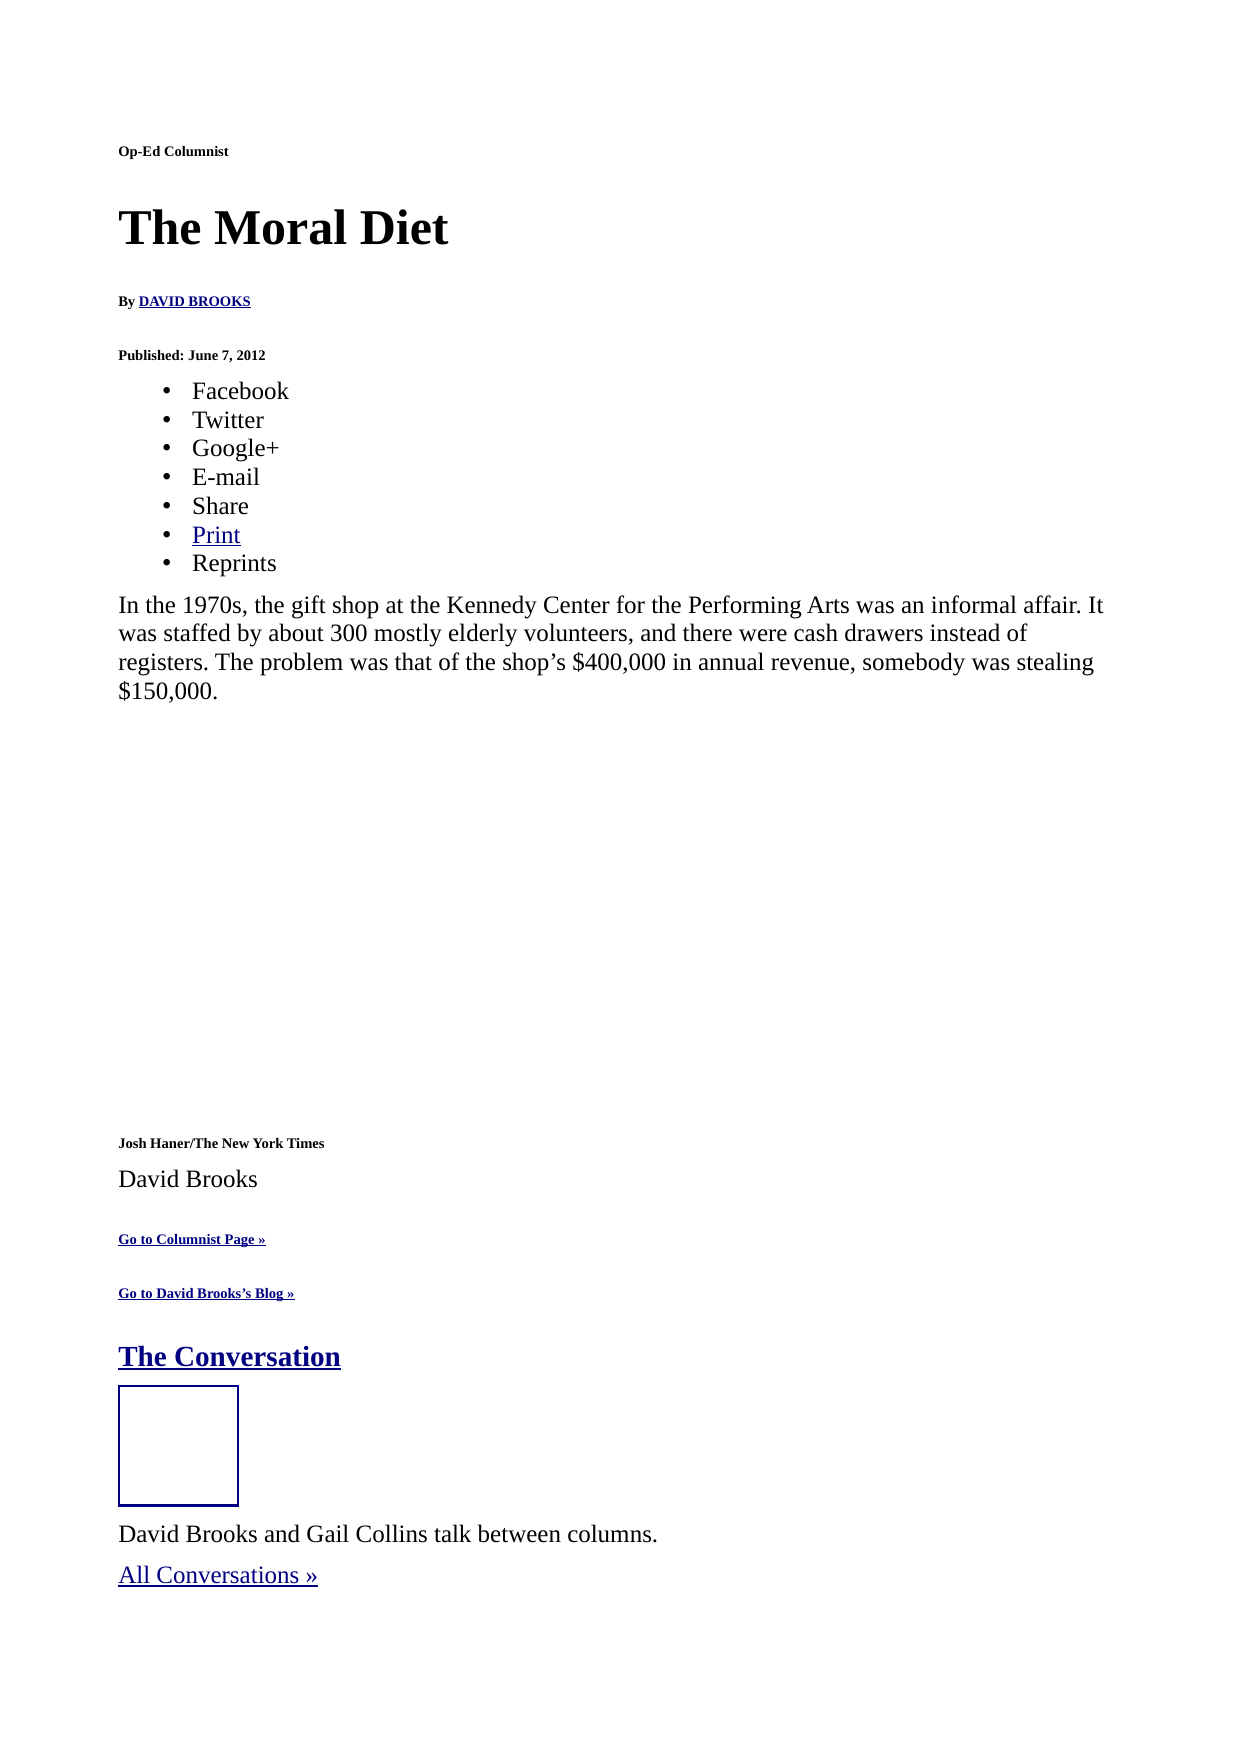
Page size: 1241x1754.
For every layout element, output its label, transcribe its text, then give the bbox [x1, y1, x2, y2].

subtitle Go to Columnist Page » [118, 1231, 1122, 1247]
list E-mail [162, 462, 1122, 491]
subtitle Op-Ed Columnist [118, 143, 1122, 160]
list Reprints [162, 548, 1122, 577]
list Twitter [162, 405, 1122, 433]
text David Brooks [118, 1164, 1122, 1193]
list Google+ [162, 433, 1122, 462]
subtitle Published: June 7, 2012 [118, 347, 1122, 363]
list Facebook [162, 376, 1122, 405]
text David Brooks and Gail Collins talk between columns. [118, 1519, 1122, 1548]
subtitle By DAVID BROOKS [118, 292, 1122, 309]
subtitle The Moral Diet [118, 197, 1122, 255]
subtitle The Conversation [118, 1339, 1122, 1373]
list Print [162, 520, 1122, 548]
subtitle Josh Haner/The New York Times [118, 1135, 1122, 1152]
text All Conversations » [118, 1560, 1122, 1589]
subtitle Go to David Brooks’s Blog » [118, 1285, 1122, 1302]
text In the 1970s, the gift shop at the Kennedy Center for the Performing Arts was an informal affair. It was staffed by about 300 mostly elderly volunteers, and there were cash drawers instead of registers. The problem was that of the shop’s $400,000 in annual revenue, somebody was stealing $150,000. [118, 590, 1122, 705]
list Share [162, 491, 1122, 520]
